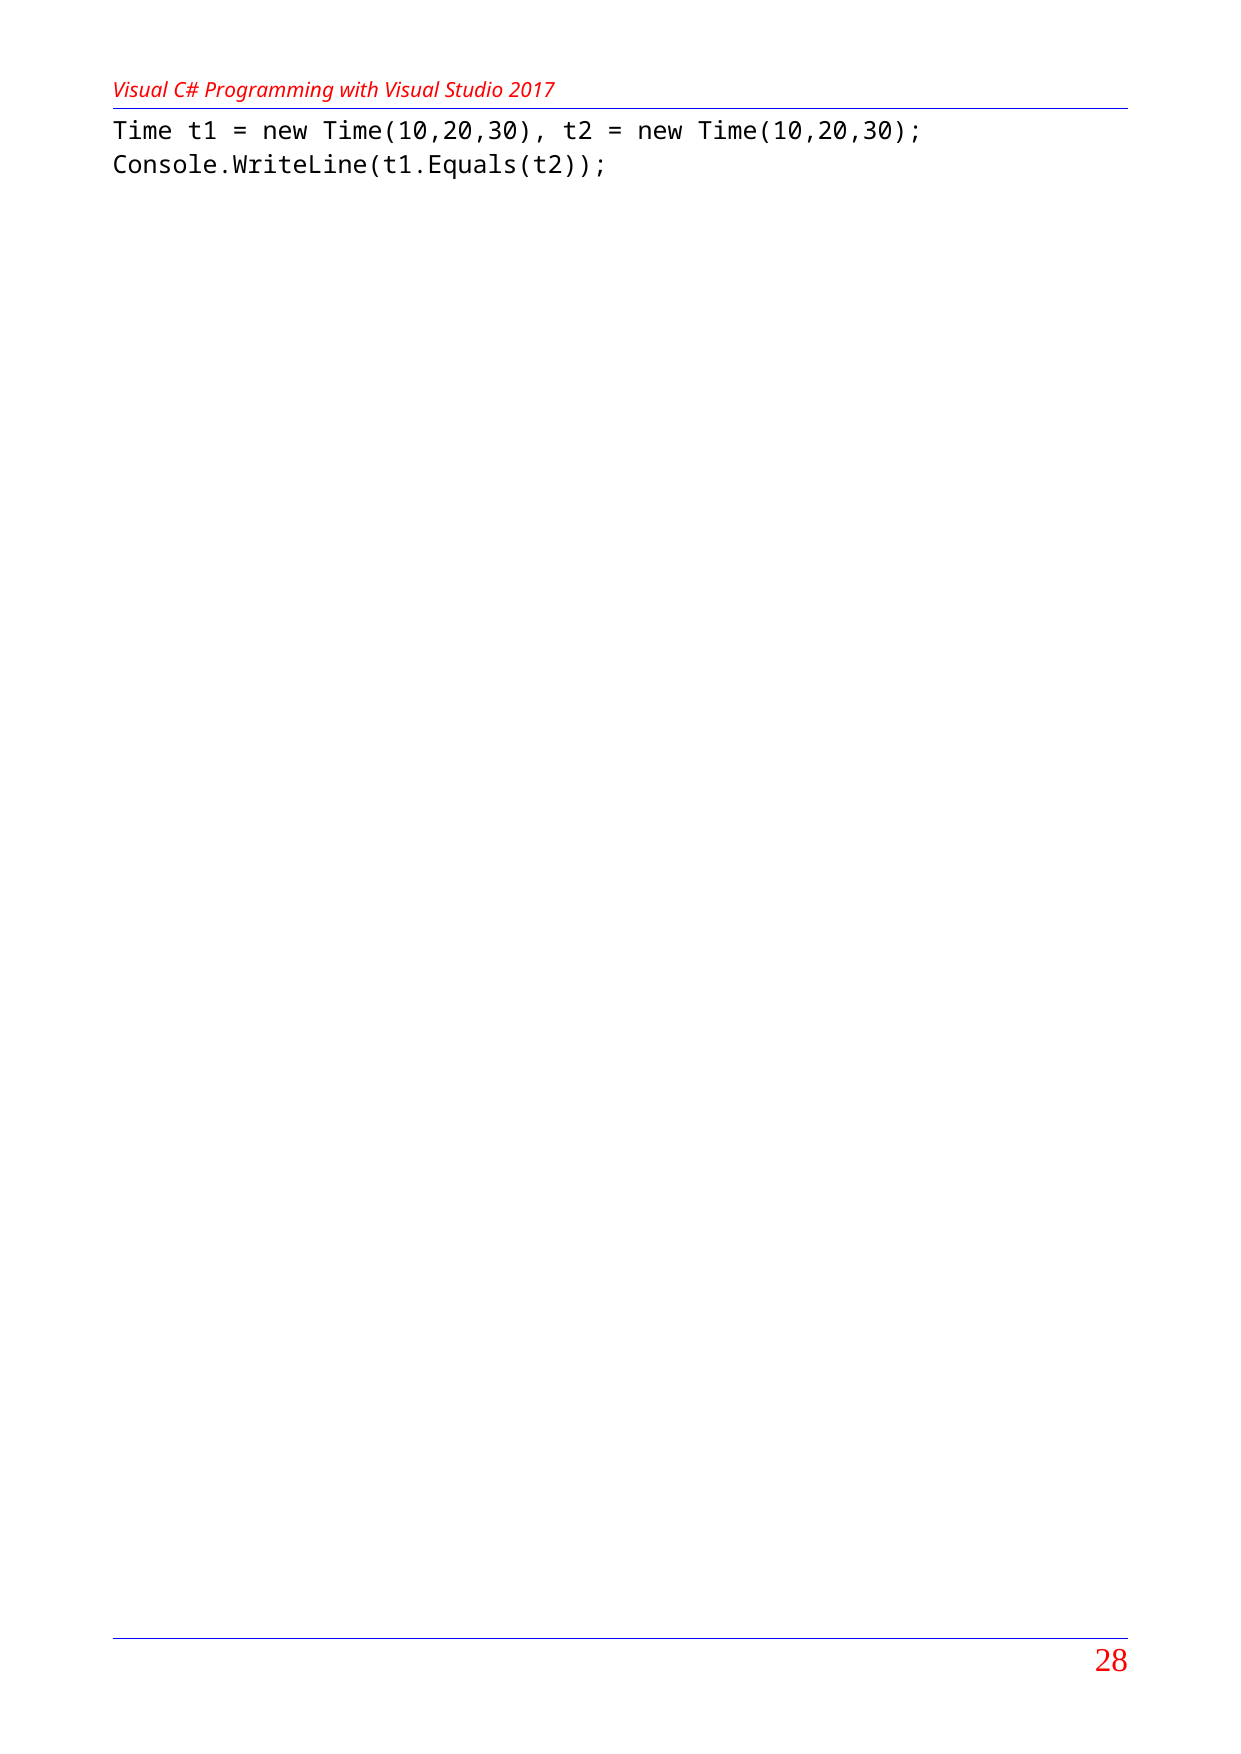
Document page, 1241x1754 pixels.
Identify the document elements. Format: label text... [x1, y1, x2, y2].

text Console.WriteLine(t1.Equals(t2)); [112, 147, 1128, 181]
text Time t1 = new Time(10,20,30), t2 = new Time(10,20,30); [112, 112, 1128, 147]
